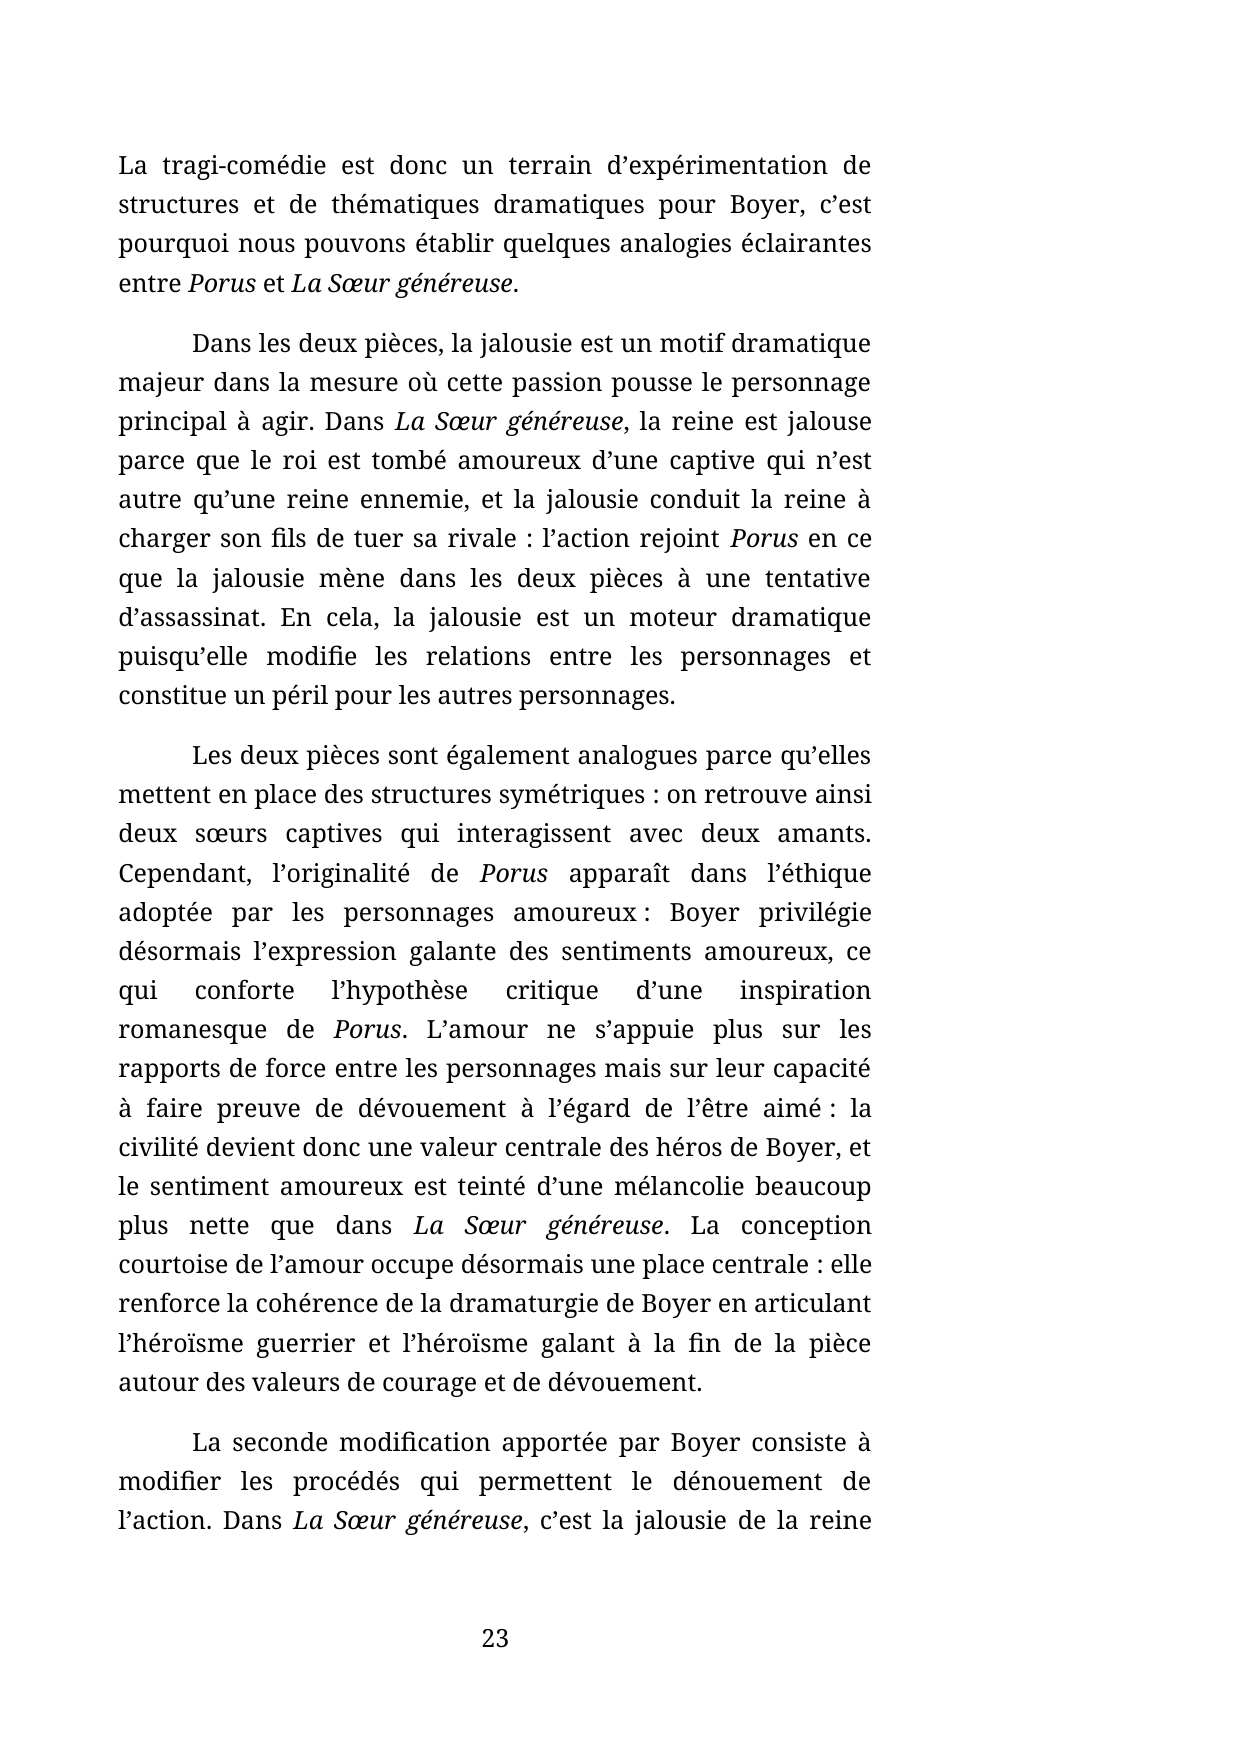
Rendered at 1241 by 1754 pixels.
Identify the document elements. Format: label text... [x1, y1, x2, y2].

text Les deux pièces sont également analogues parce qu’elles mettent en place des structures symétriques : on retrouve ainsi deux sœurs captives qui interagissent avec deux amants. Cependant, l’originalité de Porus apparaît dans l’éthique adoptée par les personnages amoureux : Boyer privilégie désormais l’expression galante des sentiments amoureux, ce qui conforte l’hypothèse critique d’une inspiration romanesque de Porus. L’amour ne s’appuie plus sur les rapports de force entre les personnages mais sur leur capacité à faire preuve de dévouement à l’égard de l’être aimé : la civilité devient donc une valeur centrale des héros de Boyer, et le sentiment amoureux est teinté d’une mélancolie beaucoup plus nette que dans La Sœur généreuse. La conception courtoise de l’amour occupe désormais une place centrale : elle renforce la cohérence de la dramaturgie de Boyer en articulant l’héroïsme guerrier et l’héroïsme galant à la fin de la pièce autour des valeurs de courage et de dévouement. [118, 738, 872, 1398]
text La tragi-comédie est donc un terrain d’expérimentation de structures et de thématiques dramatiques pour Boyer, c’est pourquoi nous pouvons établir quelques analogies éclairantes entre Porus et La Sœur généreuse. [118, 148, 872, 299]
text La seconde modification apportée par Boyer consiste à modifier les procédés qui permettent le dénouement de l’action. Dans La Sœur généreuse, c’est la jalousie de la reine [118, 1424, 872, 1537]
text Dans les deux pièces, la jalousie est un motif dramatique majeur dans la mesure où cette passion pousse le personnage principal à agir. Dans La Sœur généreuse, la reine est jalouse parce que le roi est tombé amoureux d’une captive qui n’est autre qu’une reine ennemie, et la jalousie conduit la reine à charger son fils de tuer sa rivale : l’action rejoint Porus en ce que la jalousie mène dans les deux pièces à une tentative d’assassinat. En cela, la jalousie est un moteur dramatique puisqu’elle modifie les relations entre les personnages et constitue un péril pour les autres personnages. [118, 325, 872, 712]
